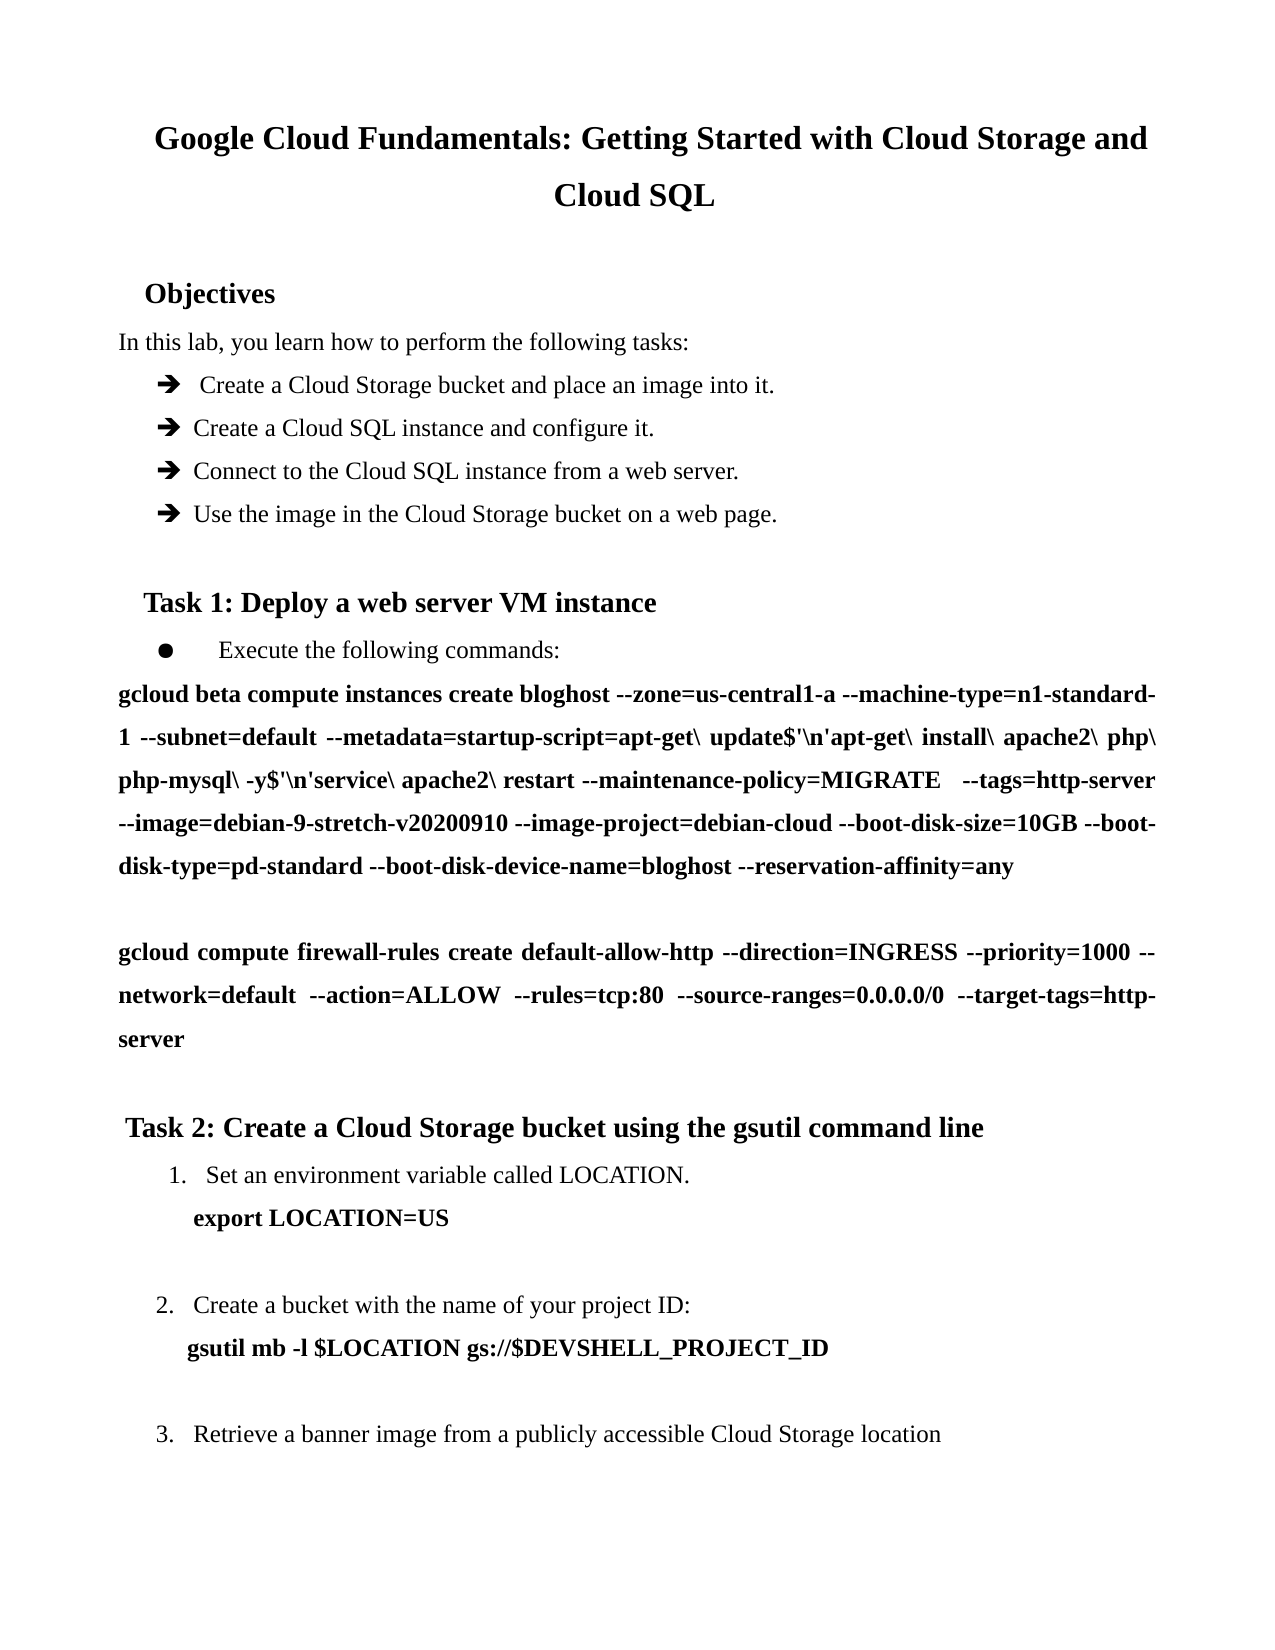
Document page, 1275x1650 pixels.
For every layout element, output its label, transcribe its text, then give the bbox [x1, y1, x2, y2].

text gsutil mb -l $LOCATION gs://$DEVSHELL_PROJECT_ID [118, 1333, 1157, 1362]
text gcloud compute firewall-rules create default-allow-http --direction=INGRESS --priority=1000 --network=default --action=ALLOW --rules=tcp:80 --source-ranges=0.0.0.0/0 --target-tags=http-server [118, 937, 1157, 1052]
text Google Cloud Fundamentals: Getting Started with Cloud Storage and Cloud SQL [118, 118, 1157, 214]
list Create a Cloud SQL instance and configure it. [156, 413, 1157, 442]
list Create a bucket with the name of your project ID: [156, 1290, 1157, 1318]
text Objectives [118, 276, 1157, 310]
text export LOCATION=US [118, 1203, 1157, 1232]
list Create a Cloud Storage bucket and place an image into it. [156, 370, 1157, 398]
text In this lab, you learn how to perform the following tasks: [118, 327, 1157, 355]
list Set an environment variable called LOCATION. [168, 1160, 1157, 1189]
list Connect to the Cloud SQL instance from a web server. [156, 456, 1157, 485]
text Task 2: Create a Cloud Storage bucket using the gsutil command line [118, 1110, 1157, 1143]
list Retrieve a banner image from a publicly accessible Cloud Storage location [156, 1419, 1157, 1448]
list Execute the following commands: [156, 636, 1157, 664]
text Task 1: Deploy a web server VM instance [118, 585, 1157, 619]
list Use the image in the Cloud Storage bucket on a web page. [156, 499, 1157, 528]
text gcloud beta compute instances create bloghost --zone=us-central1-a --machine-type=n1-standard-1 --subnet=default --metadata=startup-script=apt-get\ update$'\n'apt-get\ install\ apache2\ php\ php-mysql\ -y$'\n'service\ apache2\ restart --maintenance-policy=MIGRATE --tags=http-server --image=debian-9-stretch-v20200910 --image-project=debian-cloud --boot-disk-size=10GB --boot-disk-type=pd-standard --boot-disk-device-name=bloghost --reservation-affinity=any [118, 679, 1157, 880]
